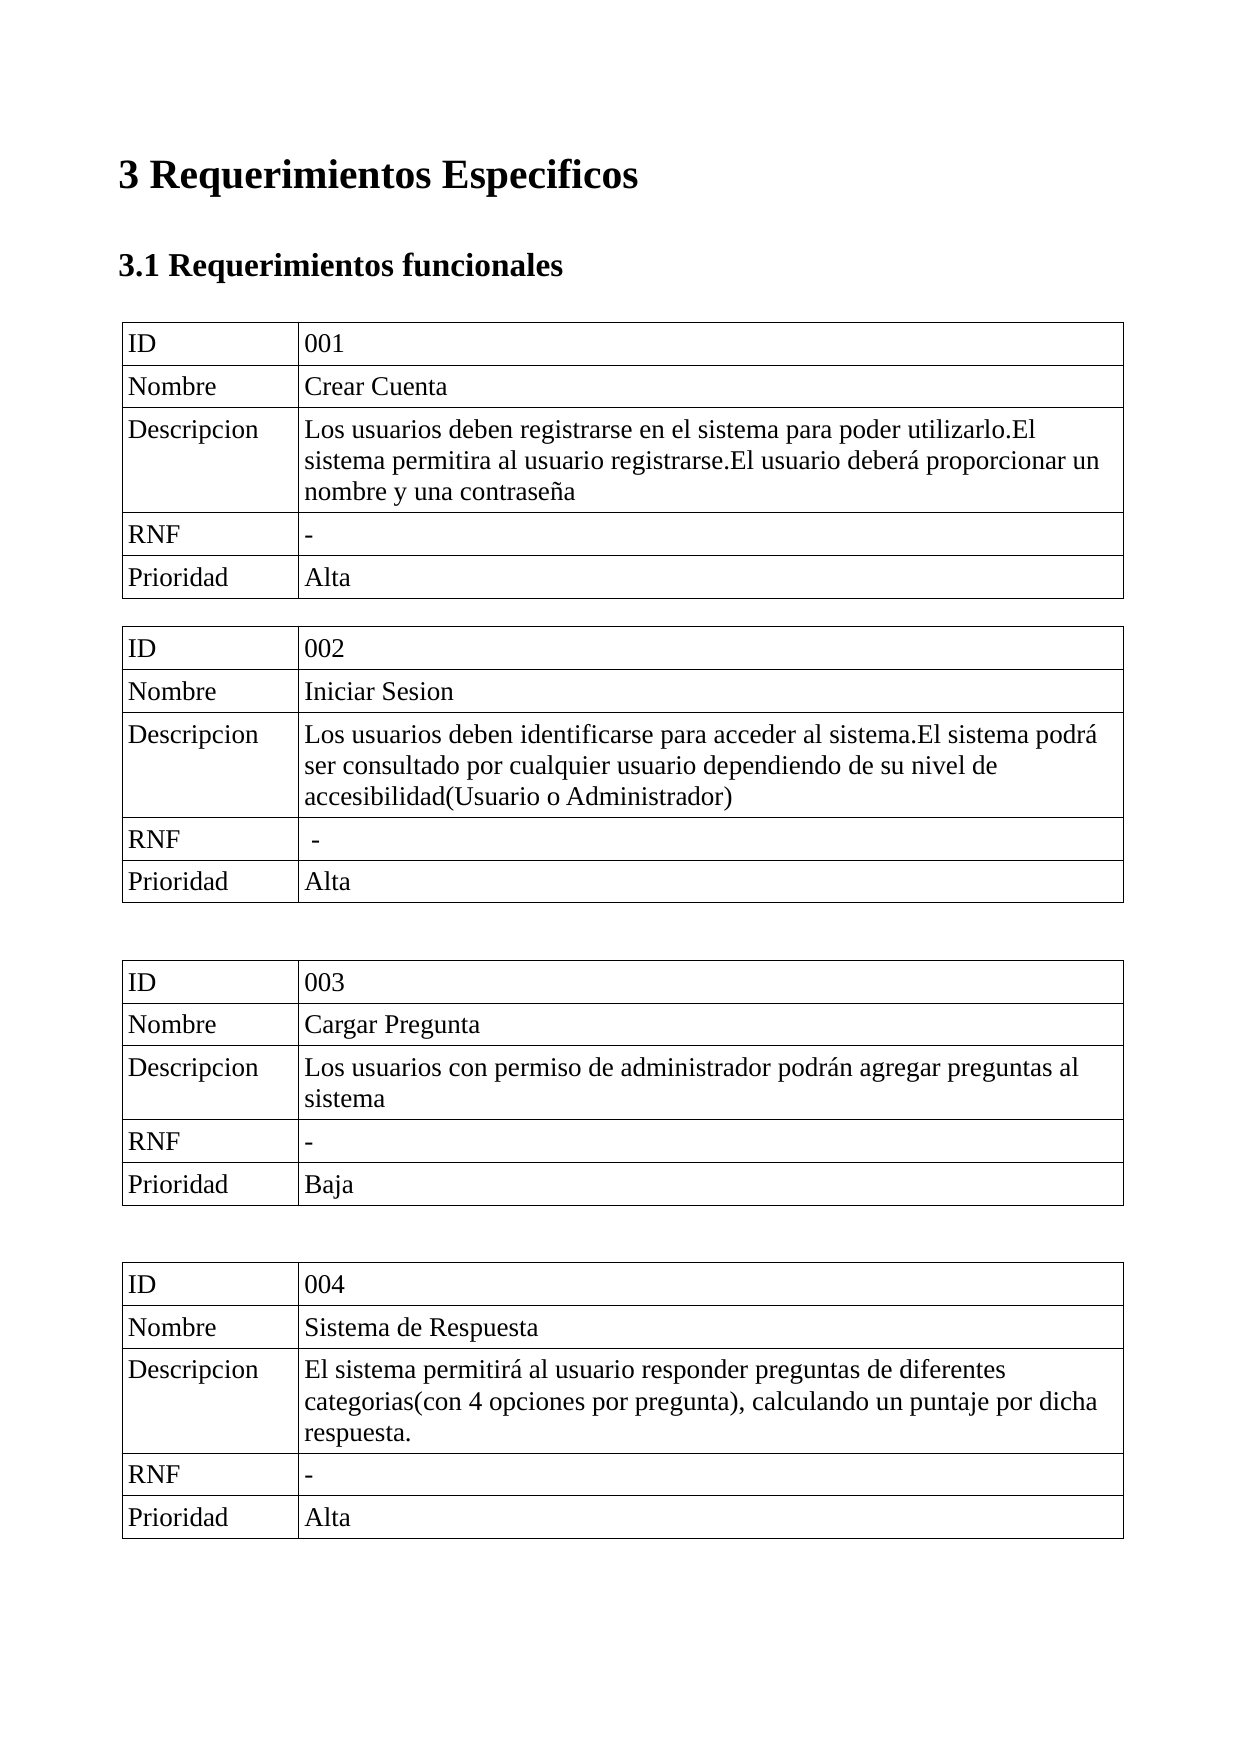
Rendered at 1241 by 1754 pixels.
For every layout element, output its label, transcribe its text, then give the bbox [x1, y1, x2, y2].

table_header ID [123, 961, 298, 1003]
table_cell Prioridad [123, 556, 298, 598]
table_cell - [299, 1120, 1123, 1162]
table_cell - [299, 818, 1123, 859]
table_cell Iniciar Sesion [299, 670, 1123, 712]
table_header 003 [299, 961, 1123, 1003]
table_cell Nombre [123, 366, 298, 407]
table_cell RNF [123, 1120, 298, 1162]
table_cell Descripcion [123, 1349, 298, 1453]
table_header ID [123, 627, 298, 669]
table_cell Descripcion [123, 713, 298, 817]
table_cell El sistema permitirá al usuario responder preguntas de diferentes categorias(con 4 opciones por pregunta), calculando un puntaje por dicha respuesta. [299, 1349, 1123, 1453]
table_cell Alta [299, 556, 1123, 598]
table_header ID [123, 323, 298, 364]
table_cell Crear Cuenta [299, 366, 1123, 407]
table_cell Nombre [123, 1004, 298, 1045]
table_cell Nombre [123, 670, 298, 712]
text 3 Requerimientos Especificos [118, 149, 1122, 197]
table_cell RNF [123, 513, 298, 555]
table_cell Descripcion [123, 408, 298, 512]
table_cell - [299, 1454, 1123, 1495]
table_cell RNF [123, 1454, 298, 1495]
table_cell Nombre [123, 1306, 298, 1348]
table_cell Cargar Pregunta [299, 1004, 1123, 1045]
table_cell Alta [299, 861, 1123, 902]
table_header 001 [299, 323, 1123, 364]
table_cell Alta [299, 1496, 1123, 1538]
table_header ID [123, 1263, 298, 1305]
table_cell Sistema de Respuesta [299, 1306, 1123, 1348]
table_cell Baja [299, 1163, 1123, 1204]
text 3.1 Requerimientos funcionales [118, 245, 1122, 283]
table_cell Los usuarios deben identificarse para acceder al sistema.El sistema podrá ser consultado por cualquier usuario dependiendo de su nivel de accesibilidad(Usuario o Administrador) [299, 713, 1123, 817]
table_cell Descripcion [123, 1046, 298, 1119]
table_cell RNF [123, 818, 298, 859]
table_cell Los usuarios deben registrarse en el sistema para poder utilizarlo.El sistema permitira al usuario registrarse.El usuario deberá proporcionar un nombre y una contraseña [299, 408, 1123, 512]
table_header 004 [299, 1263, 1123, 1305]
table_cell - [299, 513, 1123, 555]
table_cell Prioridad [123, 1163, 298, 1204]
table_cell Prioridad [123, 1496, 298, 1538]
table_cell Prioridad [123, 861, 298, 902]
table_header 002 [299, 627, 1123, 669]
table_cell Los usuarios con permiso de administrador podrán agregar preguntas al sistema [299, 1046, 1123, 1119]
